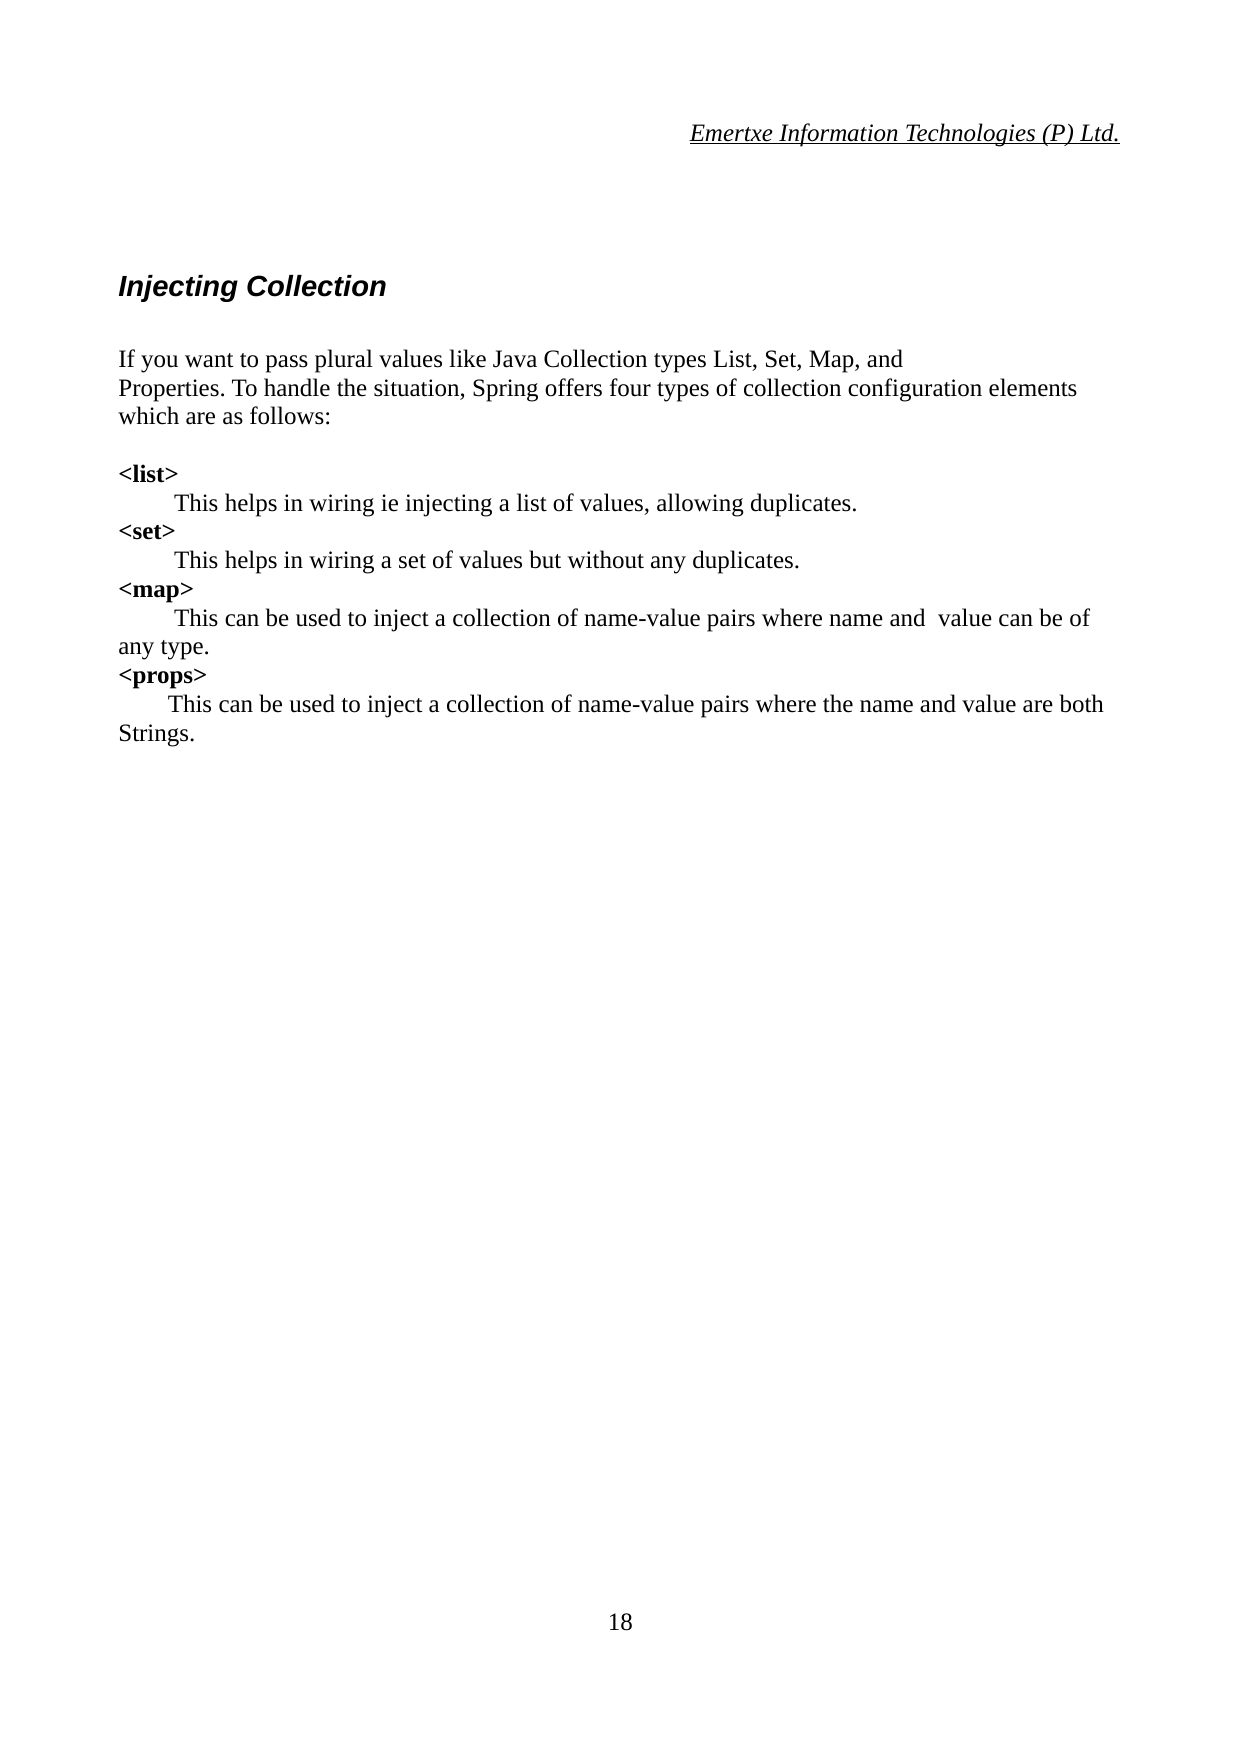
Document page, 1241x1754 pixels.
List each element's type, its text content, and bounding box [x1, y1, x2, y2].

text This helps in wiring a set of values but without any duplicates. [118, 545, 1122, 574]
text <list> [118, 459, 1122, 488]
text This can be used to inject a collection of name-value pairs where name and value can be of any type. [118, 603, 1122, 660]
text <props> [118, 660, 1122, 689]
text If you want to pass plural values like Java Collection types List, Set, Map, and [118, 344, 1122, 373]
text which are as follows: [118, 401, 1122, 430]
text <set> [118, 516, 1122, 545]
text Properties. To handle the situation, Spring offers four types of collection configuration elements [118, 373, 1122, 401]
text This can be used to inject a collection of name-value pairs where the name and value are both Strings. [118, 689, 1122, 746]
text <map> [118, 574, 1122, 603]
subtitle Injecting Collection [118, 269, 1122, 303]
text This helps in wiring ie injecting a list of values, allowing duplicates. [118, 488, 1122, 516]
